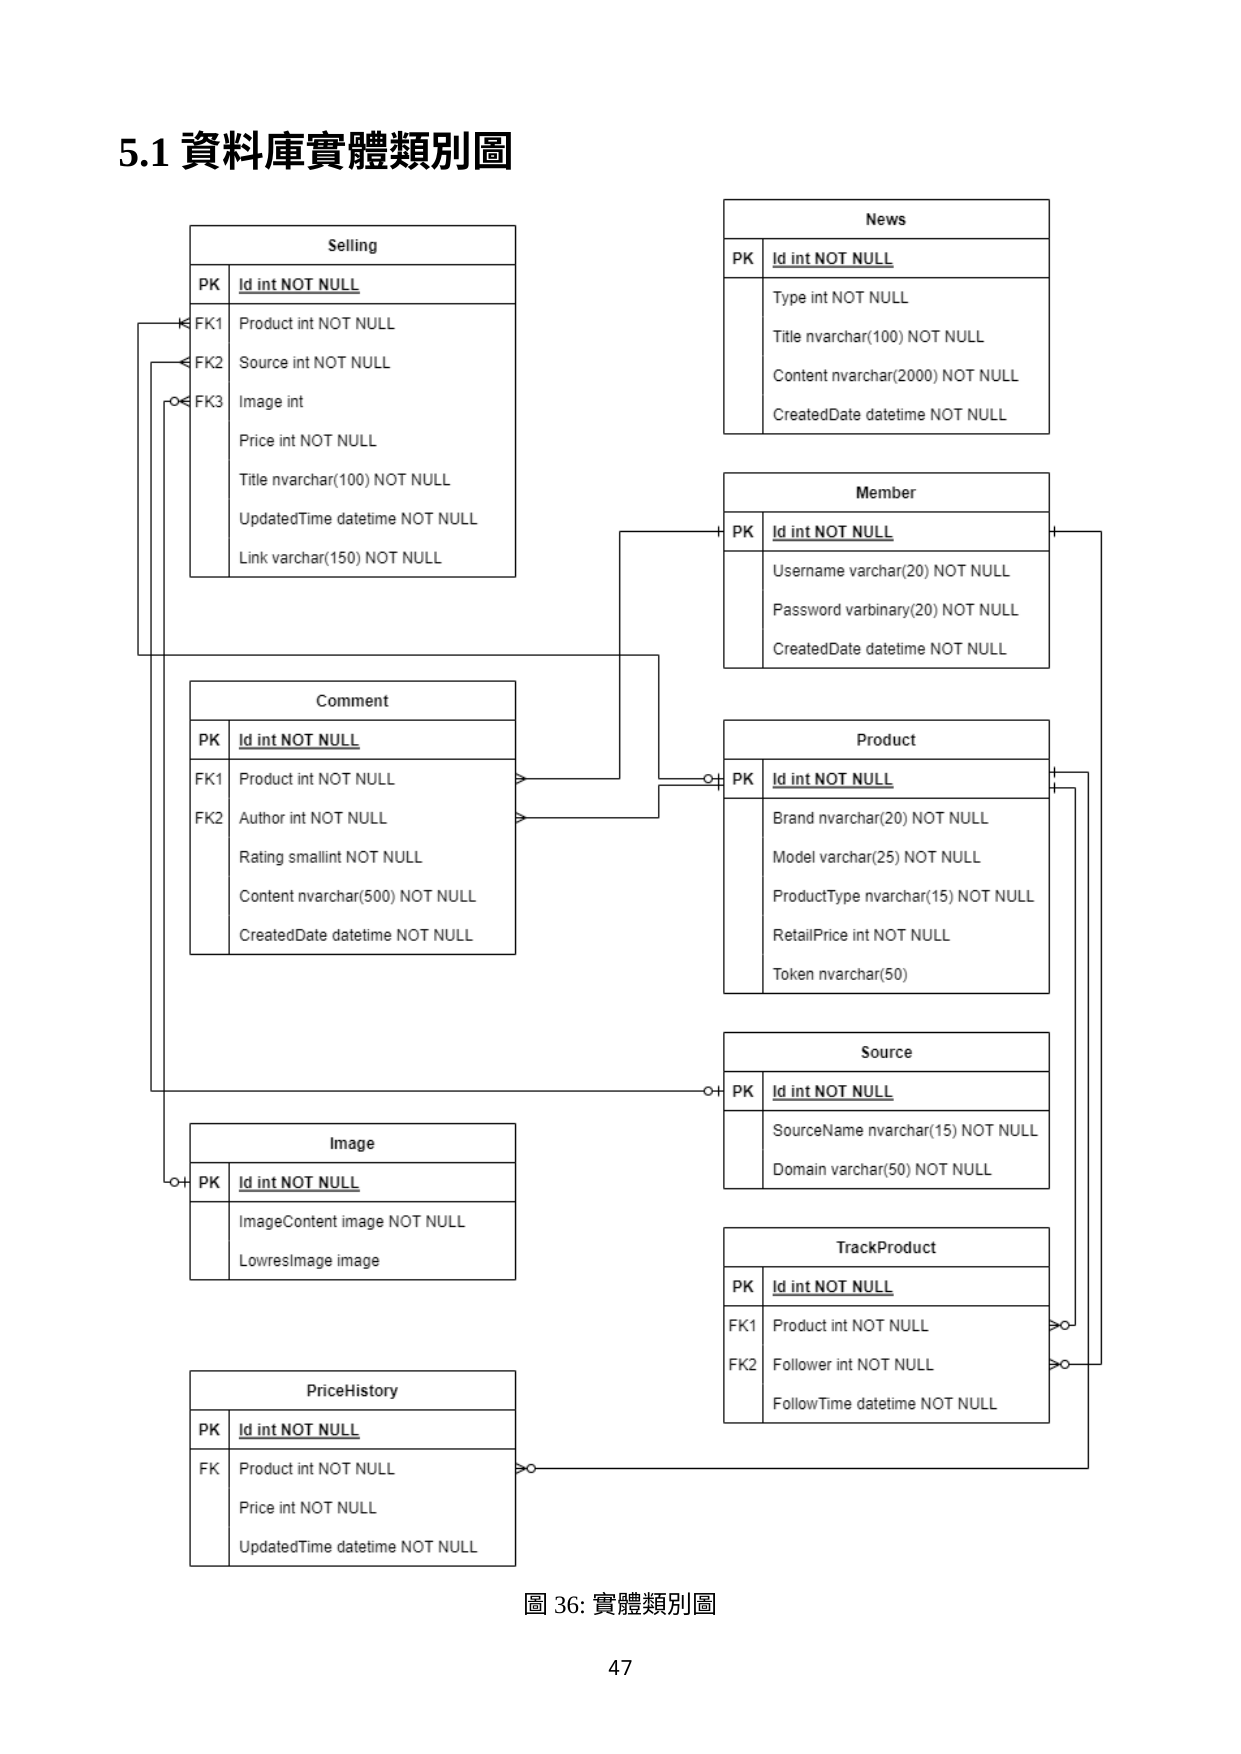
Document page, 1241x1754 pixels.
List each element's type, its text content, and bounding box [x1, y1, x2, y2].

picture [118, 190, 1123, 1576]
text 圖 36: 實體類別圖 [118, 1576, 1122, 1620]
subtitle 5.1 資料庫實體類別圖 [118, 118, 1122, 190]
